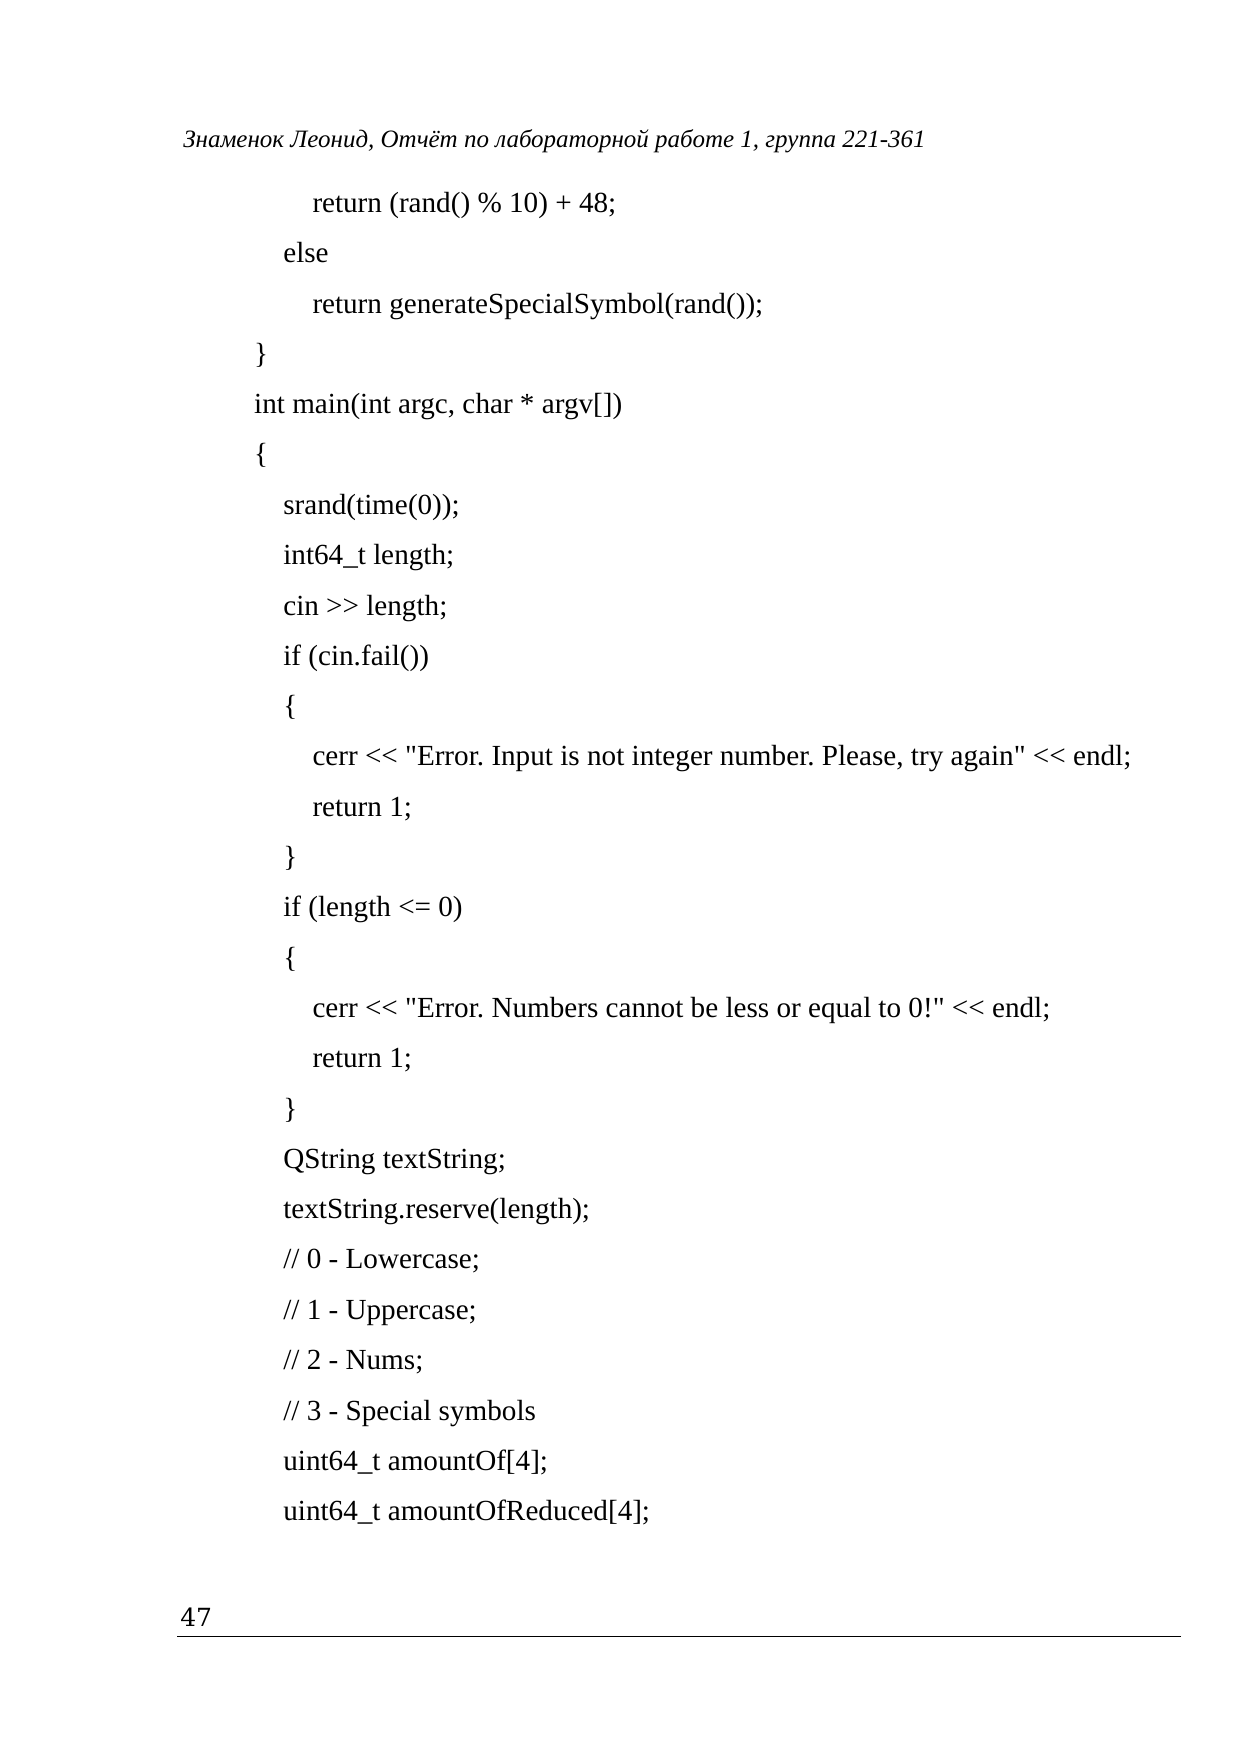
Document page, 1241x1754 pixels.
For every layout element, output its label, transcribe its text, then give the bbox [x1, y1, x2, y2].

text cerr << "Error. Input is not integer number. Please, try again" << endl; [180, 738, 1178, 772]
text textString.reserve(length); [180, 1191, 1178, 1225]
text return generateSpecialSymbol(rand()); [180, 286, 1178, 319]
text if (length <= 0) [180, 889, 1178, 923]
text // 3 - Special symbols [180, 1393, 1178, 1426]
text uint64_t amountOfReduced[4]; [180, 1493, 1178, 1527]
text srand(time(0)); [180, 487, 1178, 521]
text } [180, 839, 1178, 873]
text int64_t length; [180, 537, 1178, 571]
text return 1; [180, 1040, 1178, 1074]
text uint64_t amountOf[4]; [180, 1443, 1178, 1476]
text cin >> length; [180, 588, 1178, 621]
text return 1; [180, 789, 1178, 822]
text // 0 - Lowercase; [180, 1242, 1178, 1275]
text { [180, 940, 1178, 973]
text int main(int argc, char * argv[]) [180, 386, 1178, 420]
text cerr << "Error. Numbers cannot be less or equal to 0!" << endl; [180, 990, 1178, 1024]
text { [180, 437, 1178, 470]
text if (cin.fail()) [180, 638, 1178, 671]
text } [180, 336, 1178, 369]
text { [180, 688, 1178, 722]
text // 2 - Nums; [180, 1342, 1178, 1376]
text QString textString; [180, 1141, 1178, 1174]
text else [180, 235, 1178, 269]
text } [180, 1091, 1178, 1124]
text return (rand() % 10) + 48; [180, 185, 1178, 219]
text // 1 - Uppercase; [180, 1292, 1178, 1326]
